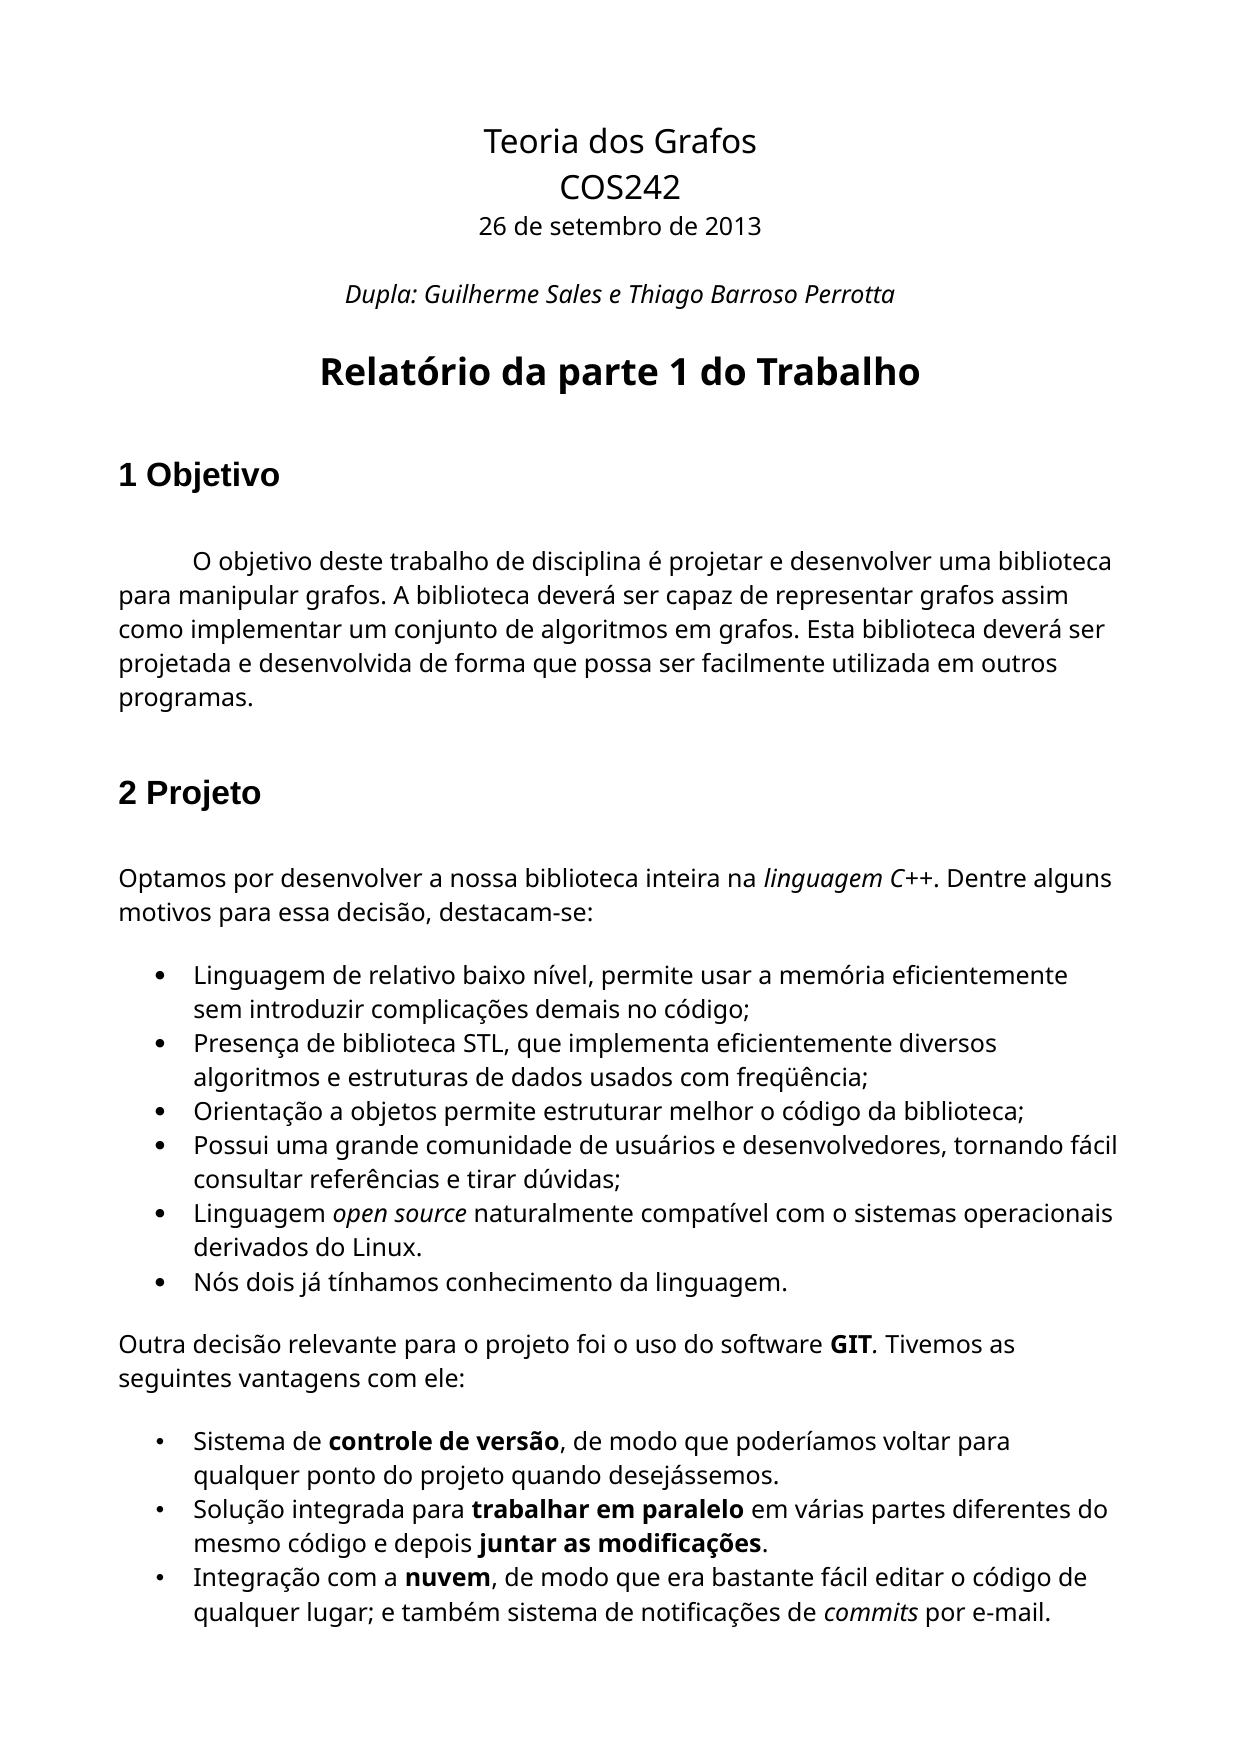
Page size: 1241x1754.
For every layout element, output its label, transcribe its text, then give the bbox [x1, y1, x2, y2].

text COS242 [118, 163, 1122, 209]
list Sistema de controle de versão, de modo que poderíamos voltar para qualquer ponto do projeto quando desejássemos. [156, 1424, 1122, 1492]
list Linguagem de relativo baixo nível, permite usar a memória eficientemente sem introduzir complicações demais no código; [156, 958, 1122, 1026]
text O objetivo deste trabalho de disciplina é projetar e desenvolver uma biblioteca para manipular grafos. A biblioteca deverá ser capaz de representar grafos assim como implementar um conjunto de algoritmos em grafos. Esta biblioteca deverá ser projetada e desenvolvida de forma que possa ser facilmente utilizada em outros programas. [118, 543, 1122, 714]
subtitle 2 Projeto [118, 773, 1122, 811]
subtitle 1 Objetivo [118, 455, 1122, 494]
text Teoria dos Grafos [118, 118, 1122, 163]
list Presença de biblioteca STL, que implementa eficientemente diversos algoritmos e estruturas de dados usados com freqüência; [156, 1026, 1122, 1094]
text 26 de setembro de 2013 [118, 209, 1122, 243]
list Solução integrada para trabalhar em paralelo em várias partes diferentes do mesmo código e depois juntar as modificações. [156, 1492, 1122, 1560]
text Optamos por desenvolver a nossa biblioteca inteira na linguagem C++. Dentre alguns motivos para essa decisão, destacam-se: [118, 861, 1122, 929]
list Nós dois já tínhamos conhecimento da linguagem. [156, 1264, 1122, 1298]
list Orientação a objetos permite estruturar melhor o código da biblioteca; [156, 1094, 1122, 1128]
text Relatório da parte 1 do Trabalho [118, 345, 1122, 396]
list Linguagem open source naturalmente compatível com o sistemas operacionais derivados do Linux. [156, 1196, 1122, 1264]
text Dupla: Guilherme Sales e Thiago Barroso Perrotta [118, 277, 1122, 311]
text Outra decisão relevante para o projeto foi o uso do software GIT. Tivemos as seguintes vantagens com ele: [118, 1327, 1122, 1395]
list Possui uma grande comunidade de usuários e desenvolvedores, tornando fácil consultar referências e tirar dúvidas; [156, 1128, 1122, 1196]
list Integração com a nuvem, de modo que era bastante fácil editar o código de qualquer lugar; e também sistema de notificações de commits por e-mail. [156, 1560, 1122, 1628]
